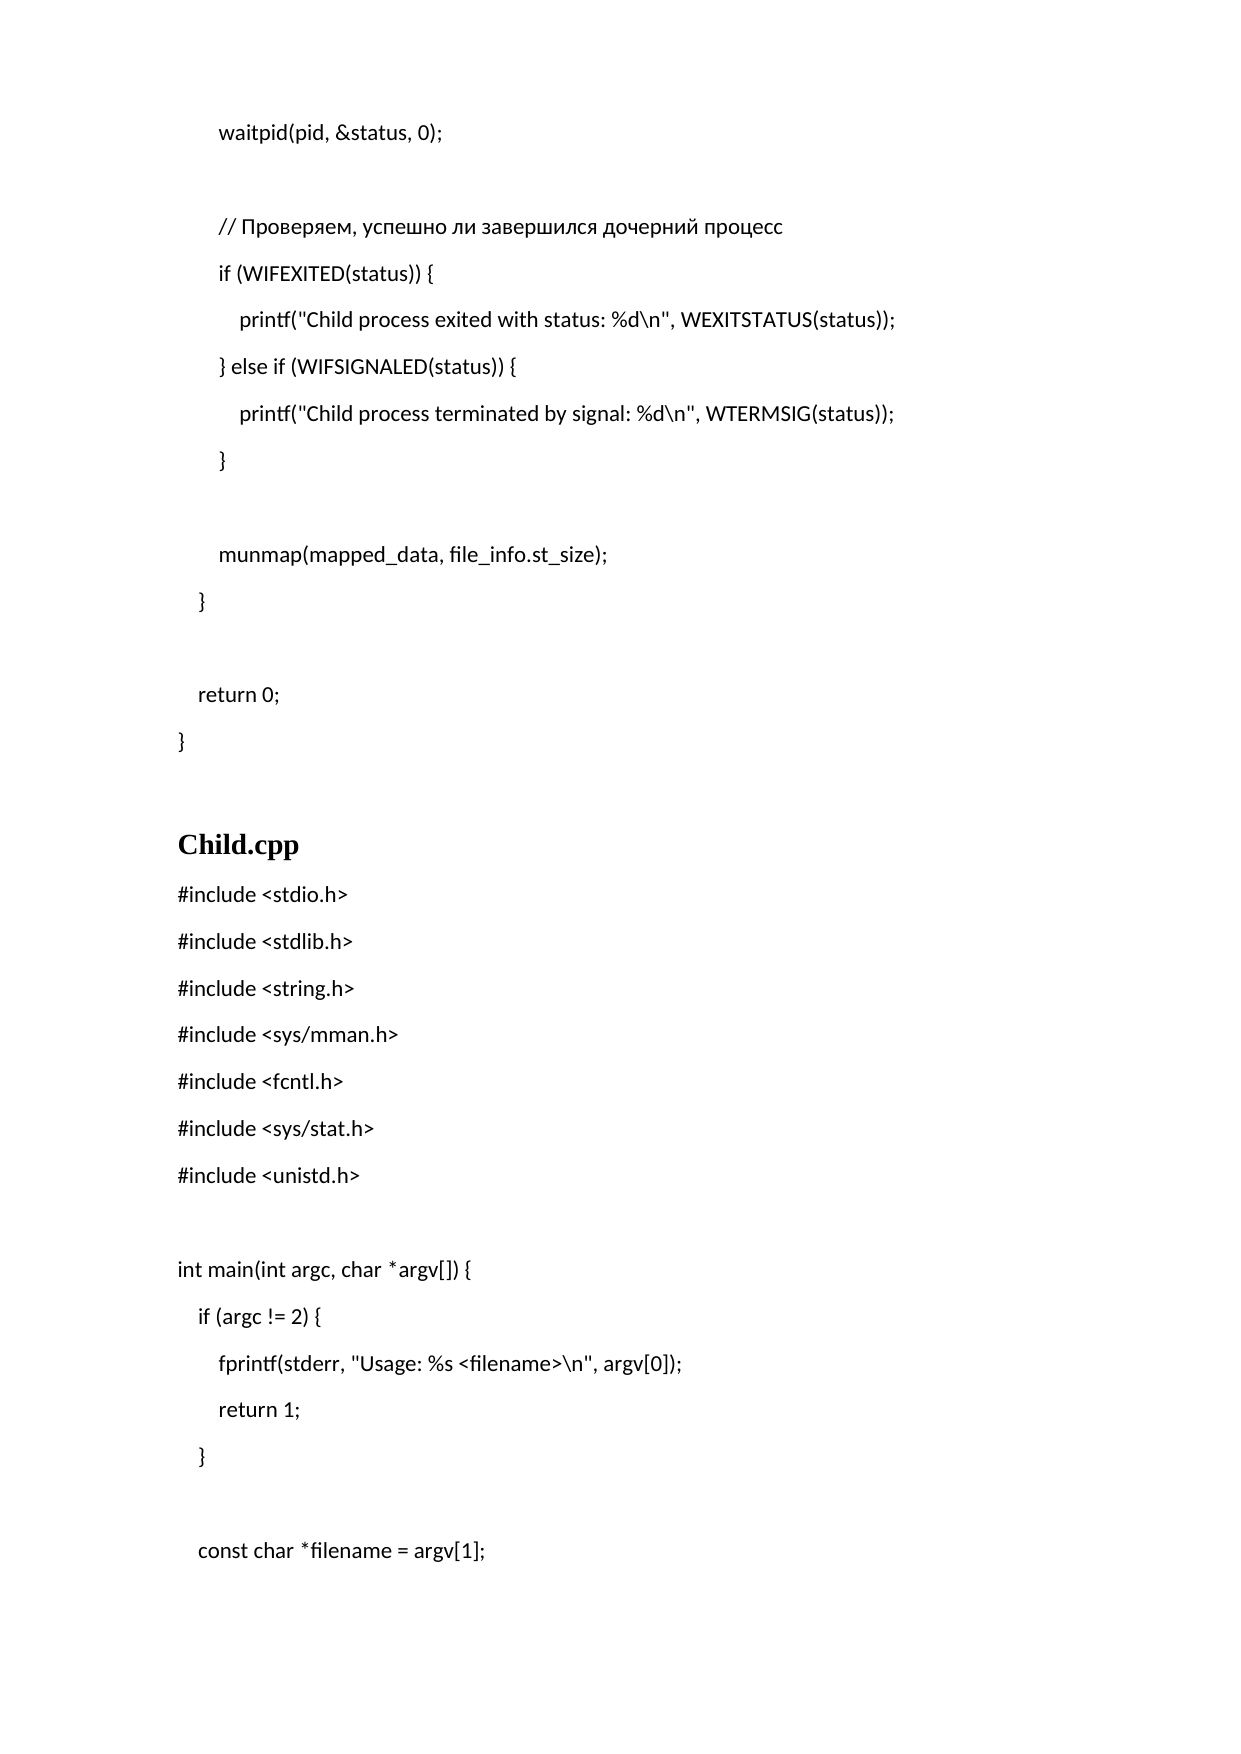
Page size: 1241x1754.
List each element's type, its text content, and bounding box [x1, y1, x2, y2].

text #include <sys/mman.h> [177, 1021, 1152, 1049]
text int main(int argc, char *argv[]) { [177, 1255, 1152, 1283]
text #include <stdlib.h> [177, 927, 1152, 955]
text printf("Child process exited with status: %d\n", WEXITSTATUS(status)); [177, 306, 1152, 334]
text } [177, 727, 1152, 756]
text if (argc != 2) { [177, 1302, 1152, 1330]
text } [177, 587, 1152, 615]
text } [177, 446, 1152, 474]
text printf("Child process terminated by signal: %d\n", WTERMSIG(status)); [177, 399, 1152, 427]
text #include <stdio.h> [177, 880, 1152, 908]
text Child.cpp [177, 827, 1152, 861]
text #include <string.h> [177, 974, 1152, 1002]
text return 1; [177, 1396, 1152, 1424]
text #include <sys/stat.h> [177, 1114, 1152, 1142]
text // Проверяем, успешно ли завершился дочерний процесс [177, 212, 1152, 240]
text } else if (WIFSIGNALED(status)) { [177, 352, 1152, 381]
text fprintf(stderr, "Usage: %s <filename>\n", argv[0]); [177, 1349, 1152, 1377]
text munmap(mapped_data, file_info.st_size); [177, 540, 1152, 568]
text #include <unistd.h> [177, 1161, 1152, 1189]
text #include <fcntl.h> [177, 1067, 1152, 1096]
text const char *filename = argv[1]; [177, 1536, 1152, 1564]
text if (WIFEXITED(status)) { [177, 259, 1152, 287]
text } [177, 1442, 1152, 1471]
text return 0; [177, 681, 1152, 709]
text waitpid(pid, &status, 0); [177, 118, 1152, 146]
